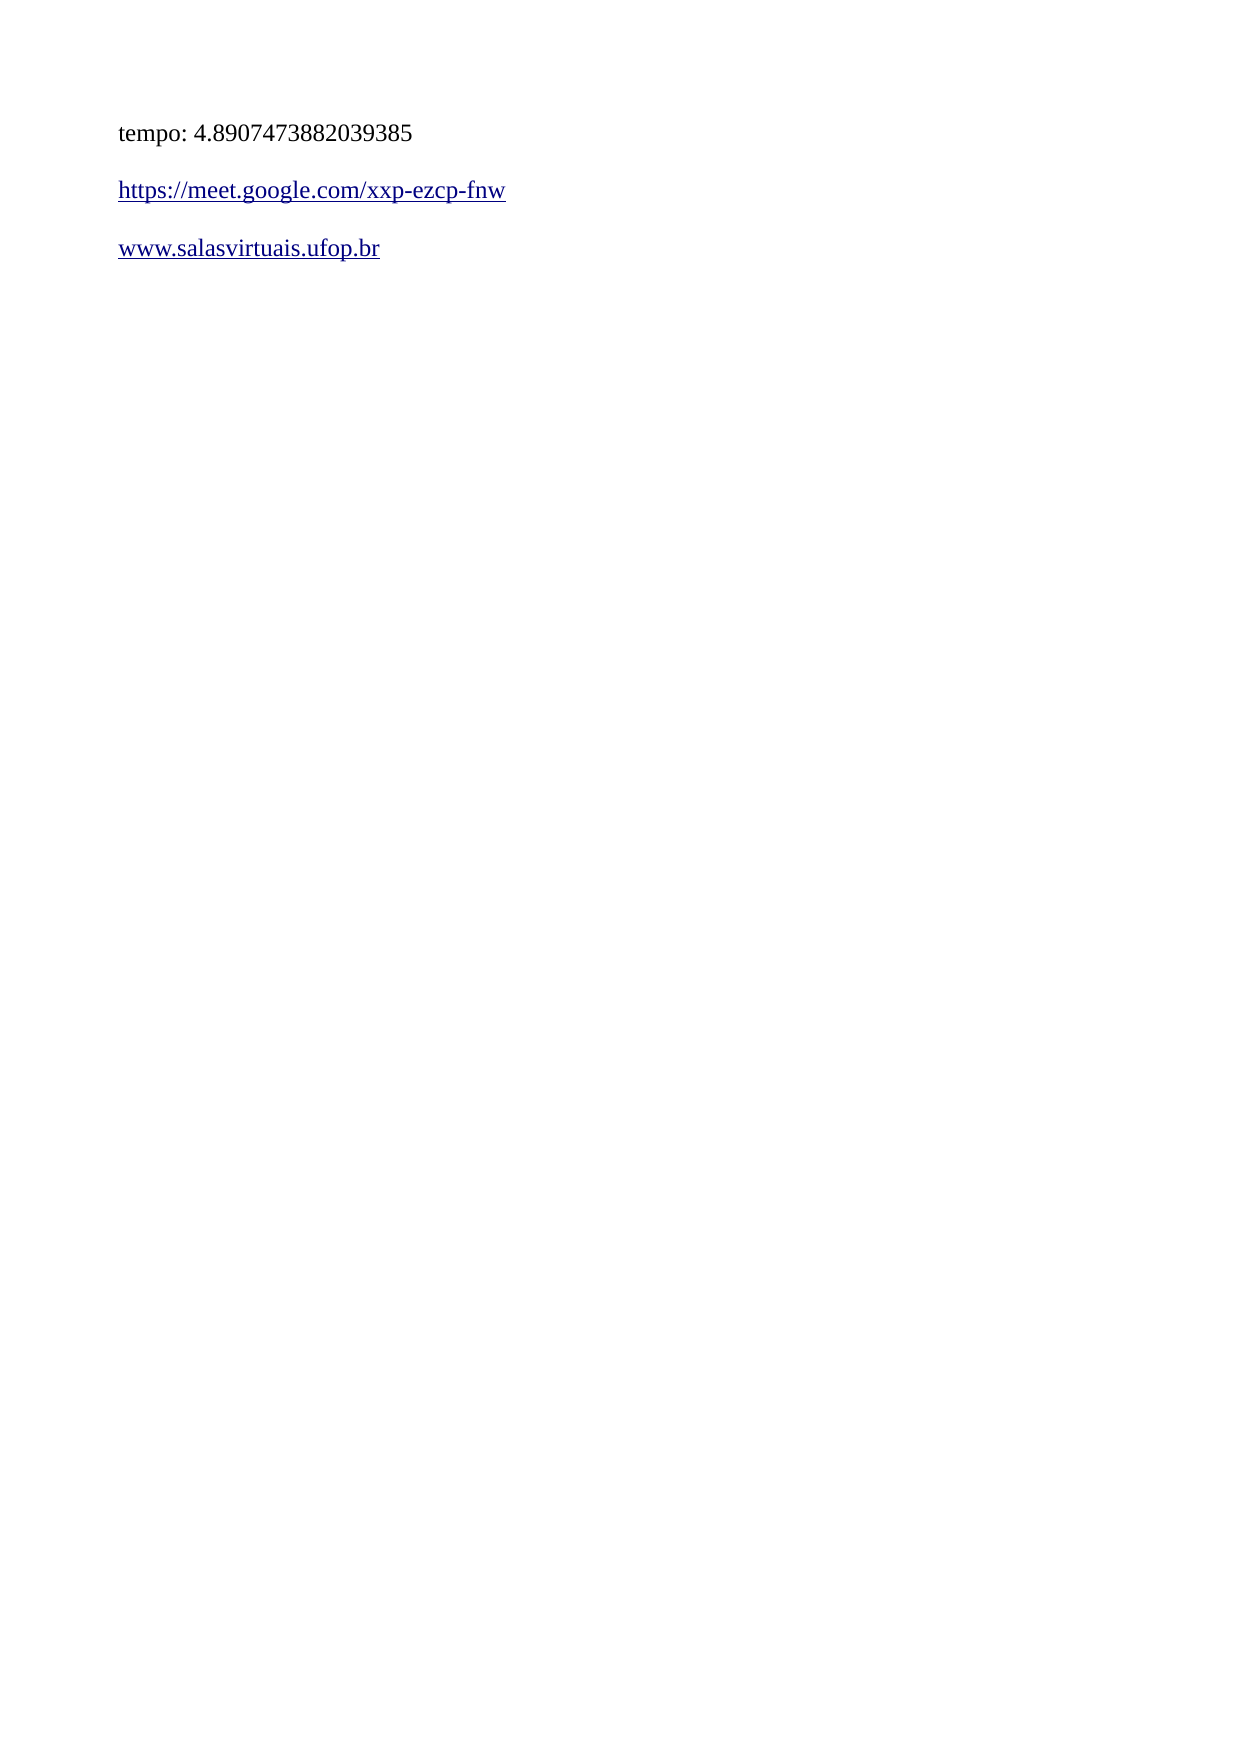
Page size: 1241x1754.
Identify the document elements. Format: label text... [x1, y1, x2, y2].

text https://meet.google.com/xxp-ezcp-fnw [118, 176, 1122, 204]
text www.salasvirtuais.ufop.br [118, 233, 1122, 262]
text tempo: 4.8907473882039385 [118, 118, 1122, 147]
